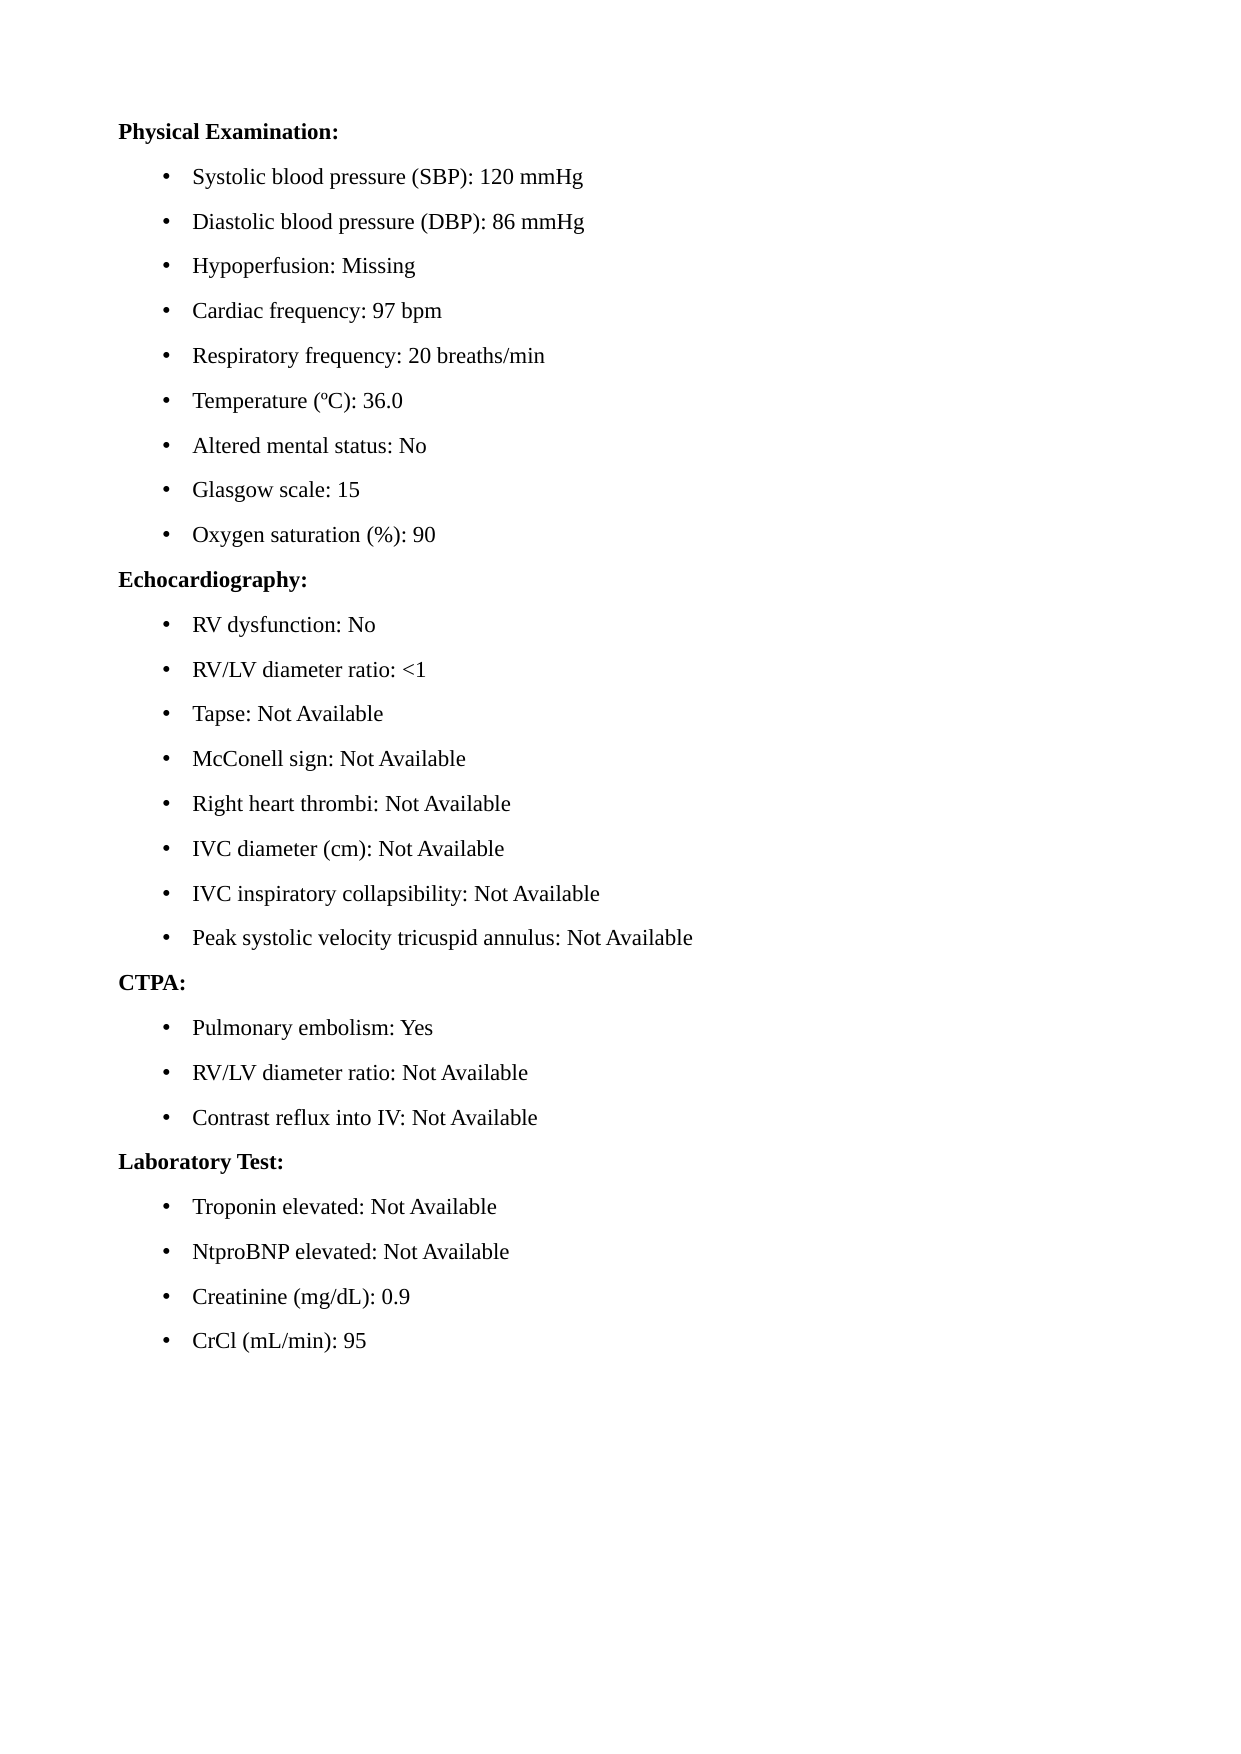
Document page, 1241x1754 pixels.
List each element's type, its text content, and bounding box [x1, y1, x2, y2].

list IVC inspiratory collapsibility: Not Available [162, 879, 1122, 906]
list RV/LV diameter ratio: <1 [162, 656, 1122, 682]
list Troponin elevated: Not Available [162, 1193, 1122, 1219]
list Diastolic blood pressure (DBP): 86 mmHg [162, 208, 1122, 234]
list NtproBNP elevated: Not Available [162, 1238, 1122, 1264]
list Right heart thrombi: Not Available [162, 790, 1122, 816]
list Glasgow scale: 15 [162, 476, 1122, 503]
list Creatinine (mg/dL): 0.9 [162, 1283, 1122, 1309]
text Laboratory Test: [118, 1148, 1122, 1175]
list Altered mental status: No [162, 432, 1122, 458]
list Temperature (ºC): 36.0 [162, 387, 1122, 413]
list RV dysfunction: No [162, 611, 1122, 637]
text CTPA: [118, 969, 1122, 996]
list McConell sign: Not Available [162, 745, 1122, 772]
list Contrast reflux into IV: Not Available [162, 1103, 1122, 1130]
list RV/LV diameter ratio: Not Available [162, 1059, 1122, 1085]
list IVC diameter (cm): Not Available [162, 835, 1122, 861]
text Physical Examination: [118, 118, 1122, 144]
list Systolic blood pressure (SBP): 120 mmHg [162, 163, 1122, 189]
list Respiratory frequency: 20 breaths/min [162, 342, 1122, 368]
list Hypoperfusion: Missing [162, 252, 1122, 279]
list Tapse: Not Available [162, 700, 1122, 727]
list Peak systolic velocity tricuspid annulus: Not Available [162, 924, 1122, 951]
list CrCl (mL/min): 95 [162, 1327, 1122, 1354]
text Echocardiography: [118, 566, 1122, 592]
list Pulmonary embolism: Yes [162, 1014, 1122, 1040]
list Cardiac frequency: 97 bpm [162, 297, 1122, 324]
list Oxygen saturation (%): 90 [162, 521, 1122, 548]
